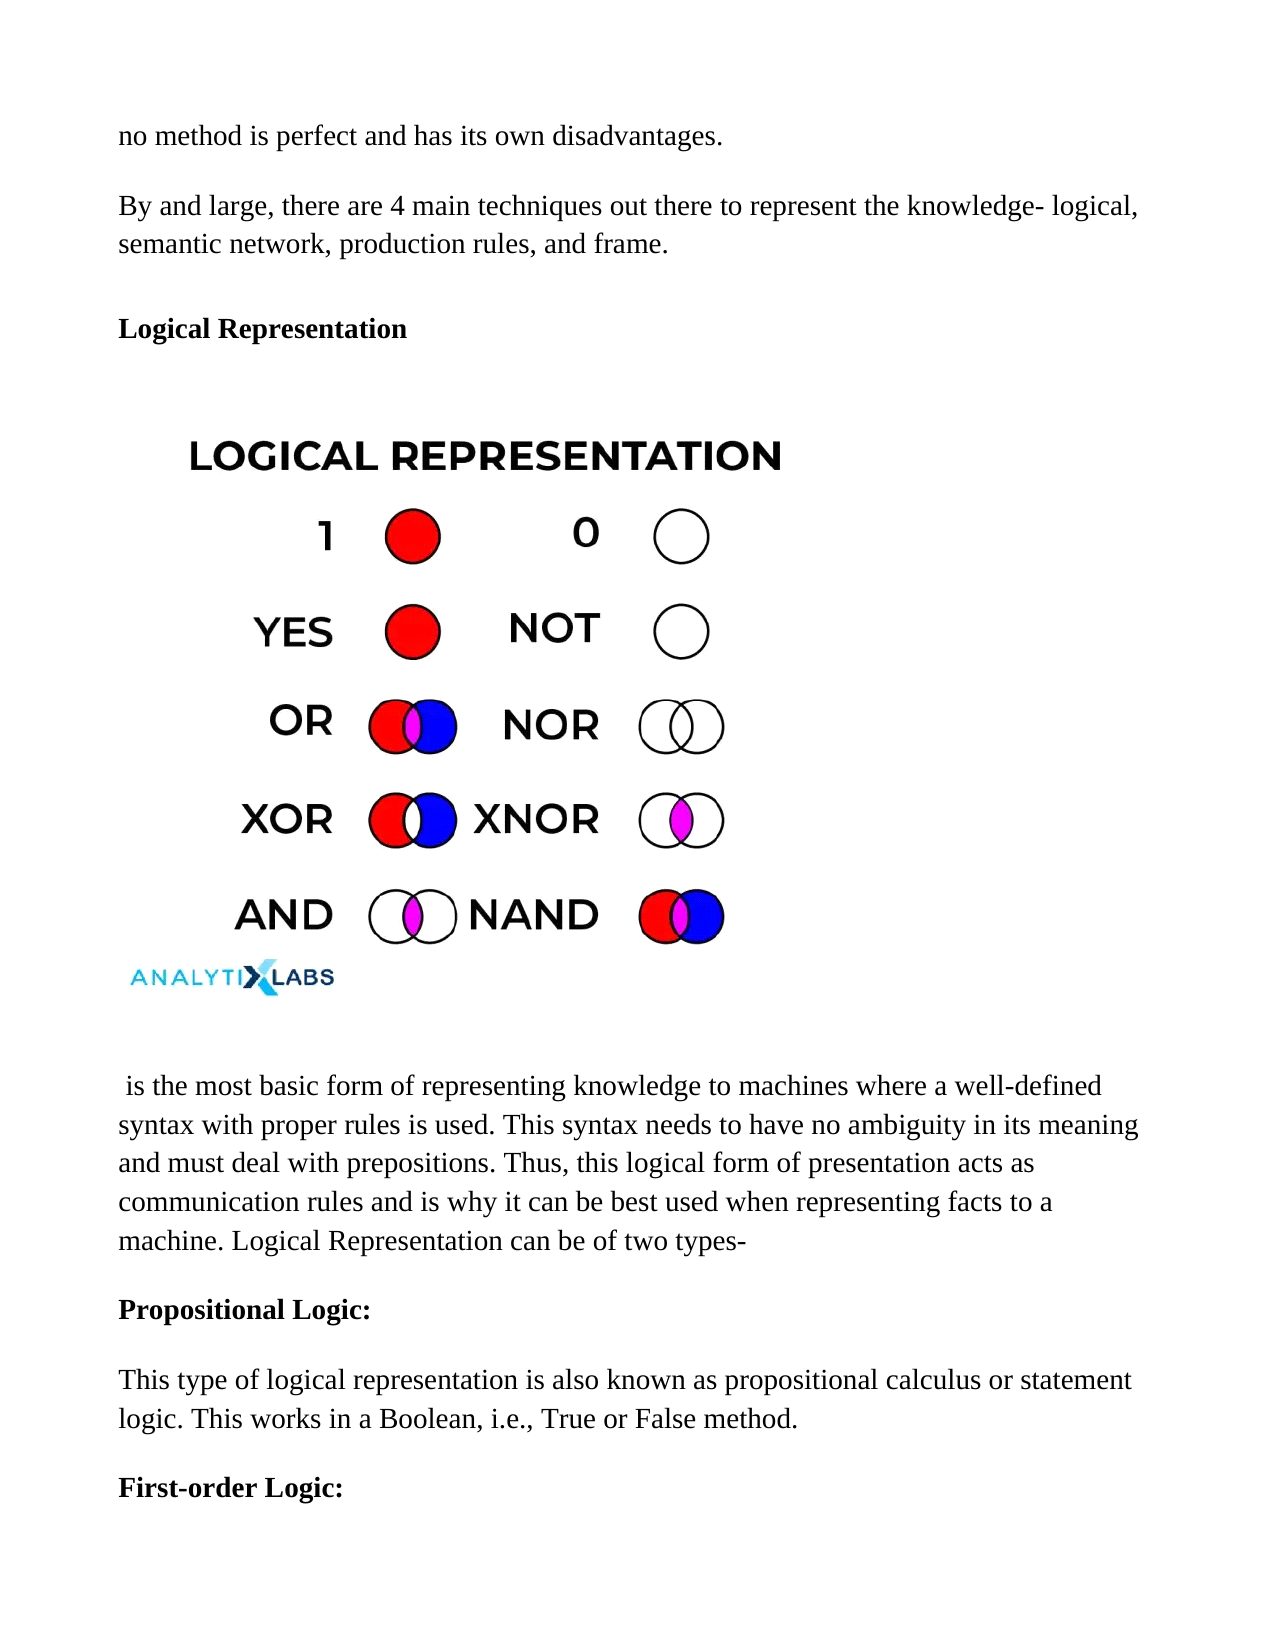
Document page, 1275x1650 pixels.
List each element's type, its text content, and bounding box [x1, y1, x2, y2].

text no method is perfect and has its own disadvantages. [118, 118, 1157, 152]
text By and large, there are 4 main techniques out there to represent the knowledge- logical, semantic network, production rules, and frame. [118, 188, 1157, 260]
text is the most basic form of representing knowledge to machines where a well-defined syntax with proper rules is used. This syntax needs to have no ambiguity in its meaning and must deal with prepositions. Thus, this logical form of presentation acts as communication rules and is why it can be best used when representing facts to a machine. Logical Representation can be of two types- [118, 1068, 1157, 1256]
text Logical Representation [118, 311, 1157, 344]
text This type of logical representation is also known as propositional calculus or statement logic. This works in a Boolean, i.e., True or False method. [118, 1362, 1157, 1434]
text First-order Logic: [118, 1471, 1157, 1504]
text Propositional Logic: [118, 1292, 1157, 1326]
